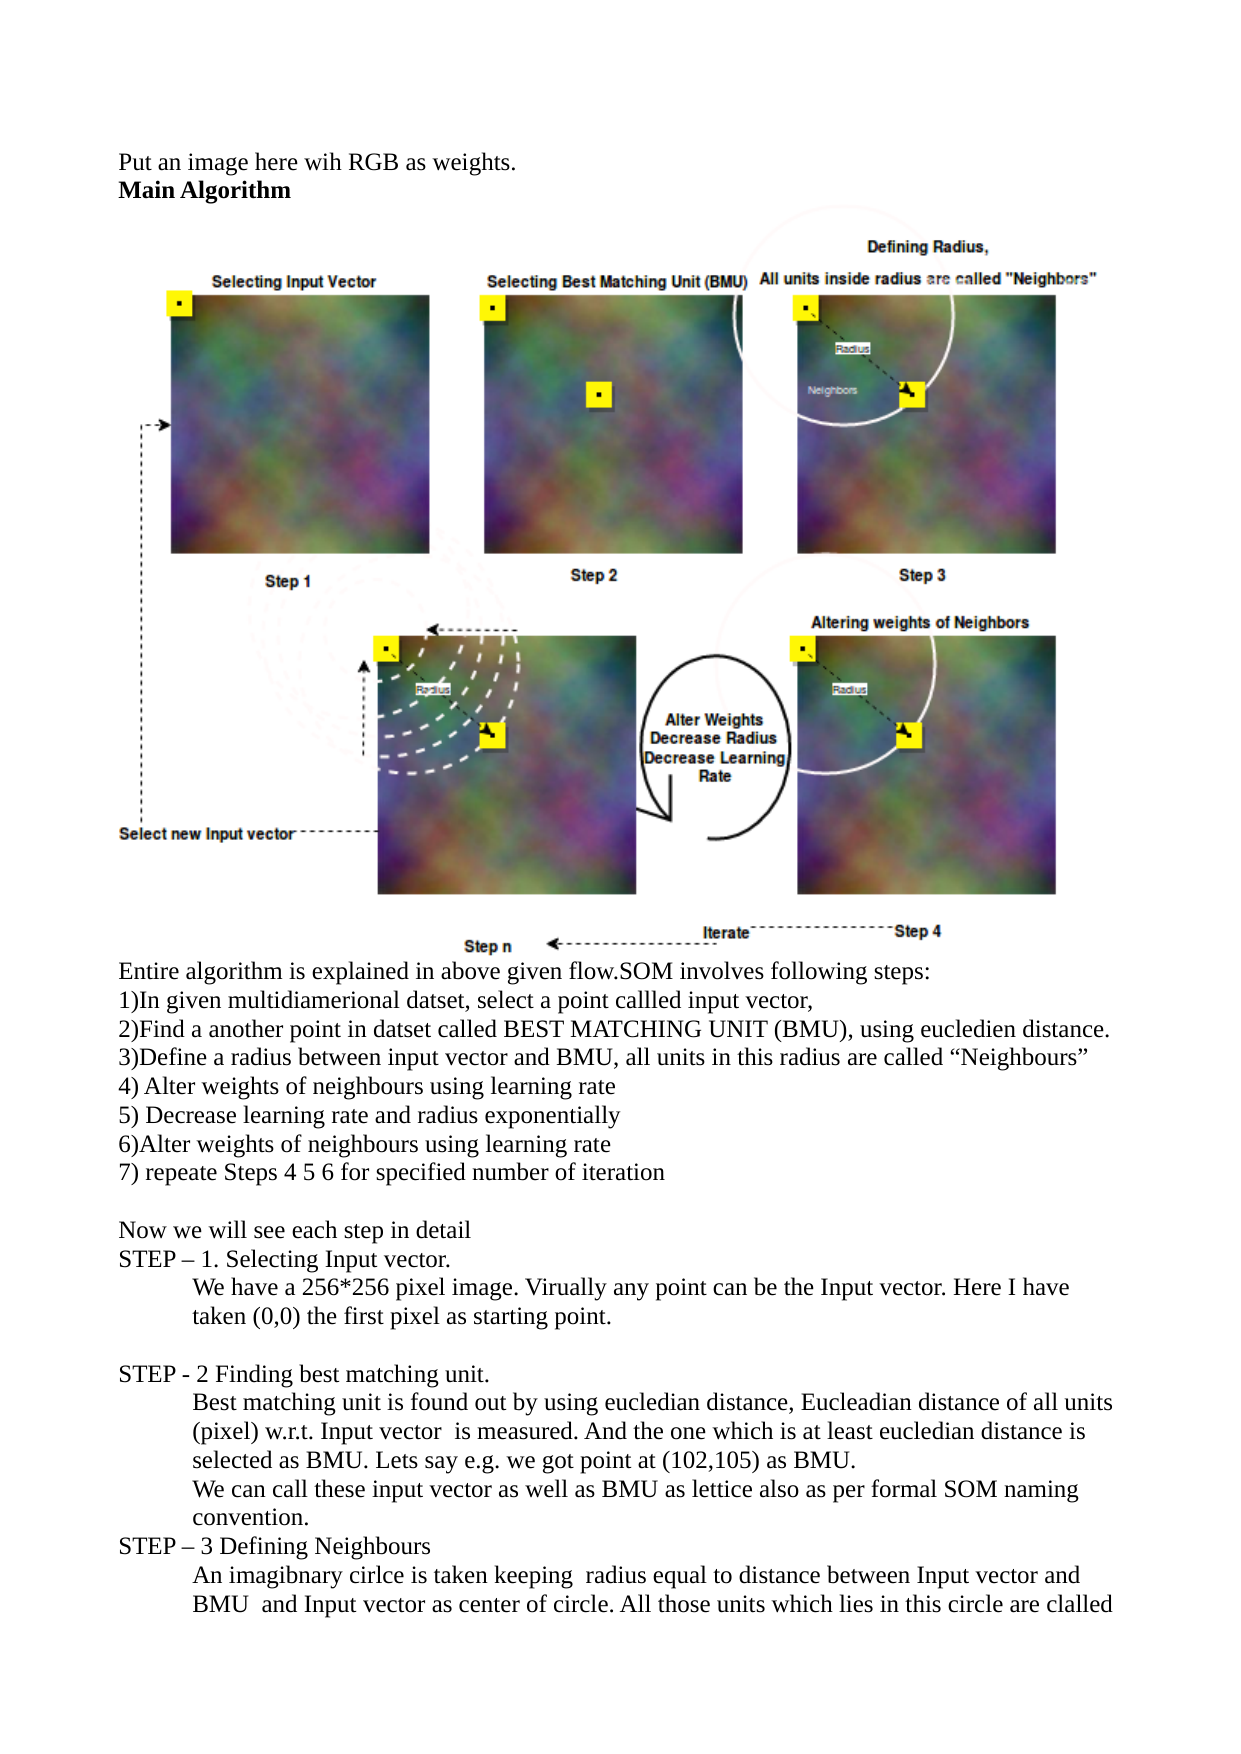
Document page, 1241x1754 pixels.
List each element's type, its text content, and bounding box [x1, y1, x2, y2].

text Now we will see each step in detail [118, 1215, 1122, 1244]
text Put an image here wih RGB as weights. [118, 147, 1122, 176]
text 3)Define a radius between input vector and BMU, all units in this radius are called “Neighbours” [118, 1042, 1122, 1071]
text 1)In given multidiamerional datset, select a point callled input vector, [118, 985, 1122, 1014]
text 2)Find a another point in datset called BEST MATCHING UNIT (BMU), using eucledien distance. [118, 1014, 1122, 1042]
text STEP – 1. Selecting Input vector. [118, 1244, 1122, 1272]
text We have a 256*256 pixel image. Virually any point can be the Input vector. Here I have taken (0,0) the first pixel as starting point. [192, 1272, 1122, 1330]
text We can call these input vector as well as BMU as lettice also as per formal SOM naming convention. [192, 1474, 1122, 1531]
text STEP – 3 Defining Neighbours [118, 1531, 1122, 1560]
text Entire algorithm is explained in above given flow.SOM involves following steps: [118, 957, 1122, 985]
text 5) Decrease learning rate and radius exponentially [118, 1100, 1122, 1129]
text 6)Alter weights of neighbours using learning rate [118, 1129, 1122, 1157]
text 7) repeate Steps 4 5 6 for specified number of iteration [118, 1157, 1122, 1186]
text Best matching unit is found out by using eucledian distance, Eucleadian distance of all units (pixel) w.r.t. Input vector is measured. And the one which is at least eucledian distance is selected as BMU. Lets say e.g. we got point at (102,105) as BMU. [192, 1387, 1122, 1474]
picture [118, 204, 1123, 957]
text An imagibnary cirlce is taken keeping radius equal to distance between Input vector and BMU and Input vector as center of circle. All those units which lies in this circle are clalled [192, 1560, 1122, 1617]
text 4) Alter weights of neighbours using learning rate [118, 1071, 1122, 1100]
text Main Algorithm [118, 176, 1122, 204]
text STEP - 2 Finding best matching unit. [118, 1359, 1122, 1387]
